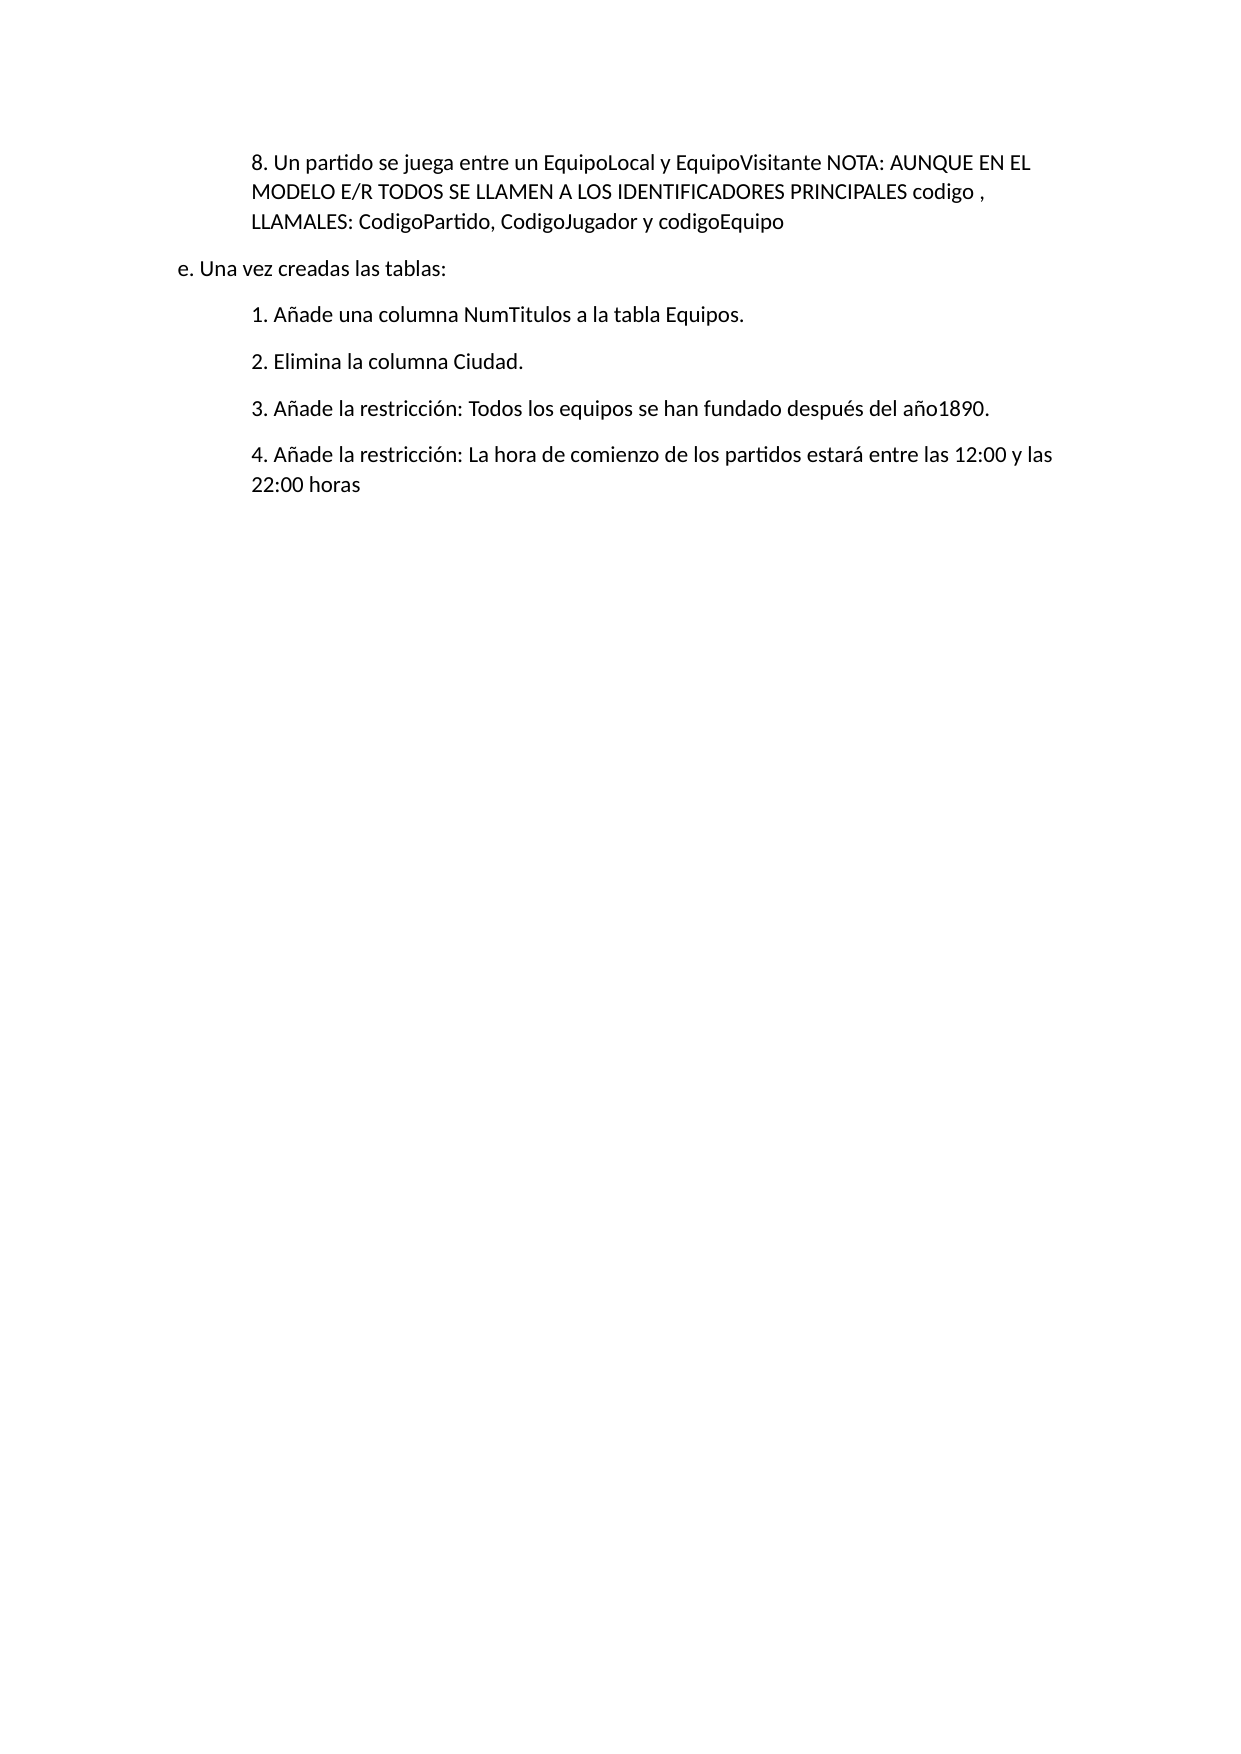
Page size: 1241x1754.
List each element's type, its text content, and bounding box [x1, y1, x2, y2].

text 2. Elimina la columna Ciudad. [251, 347, 1063, 375]
text 3. Añade la restricción: Todos los equipos se han fundado después del año1890. [251, 394, 1063, 422]
text 4. Añade la restricción: La hora de comienzo de los partidos estará entre las 12:00 y las 22:00 horas [251, 440, 1063, 498]
text 1. Añade una columna NumTitulos a la tabla Equipos. [251, 301, 1063, 328]
text 8. Un partido se juega entre un EquipoLocal y EquipoVisitante NOTA: AUNQUE EN EL MODELO E/R TODOS SE LLAMEN A LOS IDENTIFICADORES PRINCIPALES codigo , LLAMALES: CodigoPartido, CodigoJugador y codigoEquipo [251, 148, 1063, 235]
text e. Una vez creadas las tablas: [177, 254, 1063, 282]
